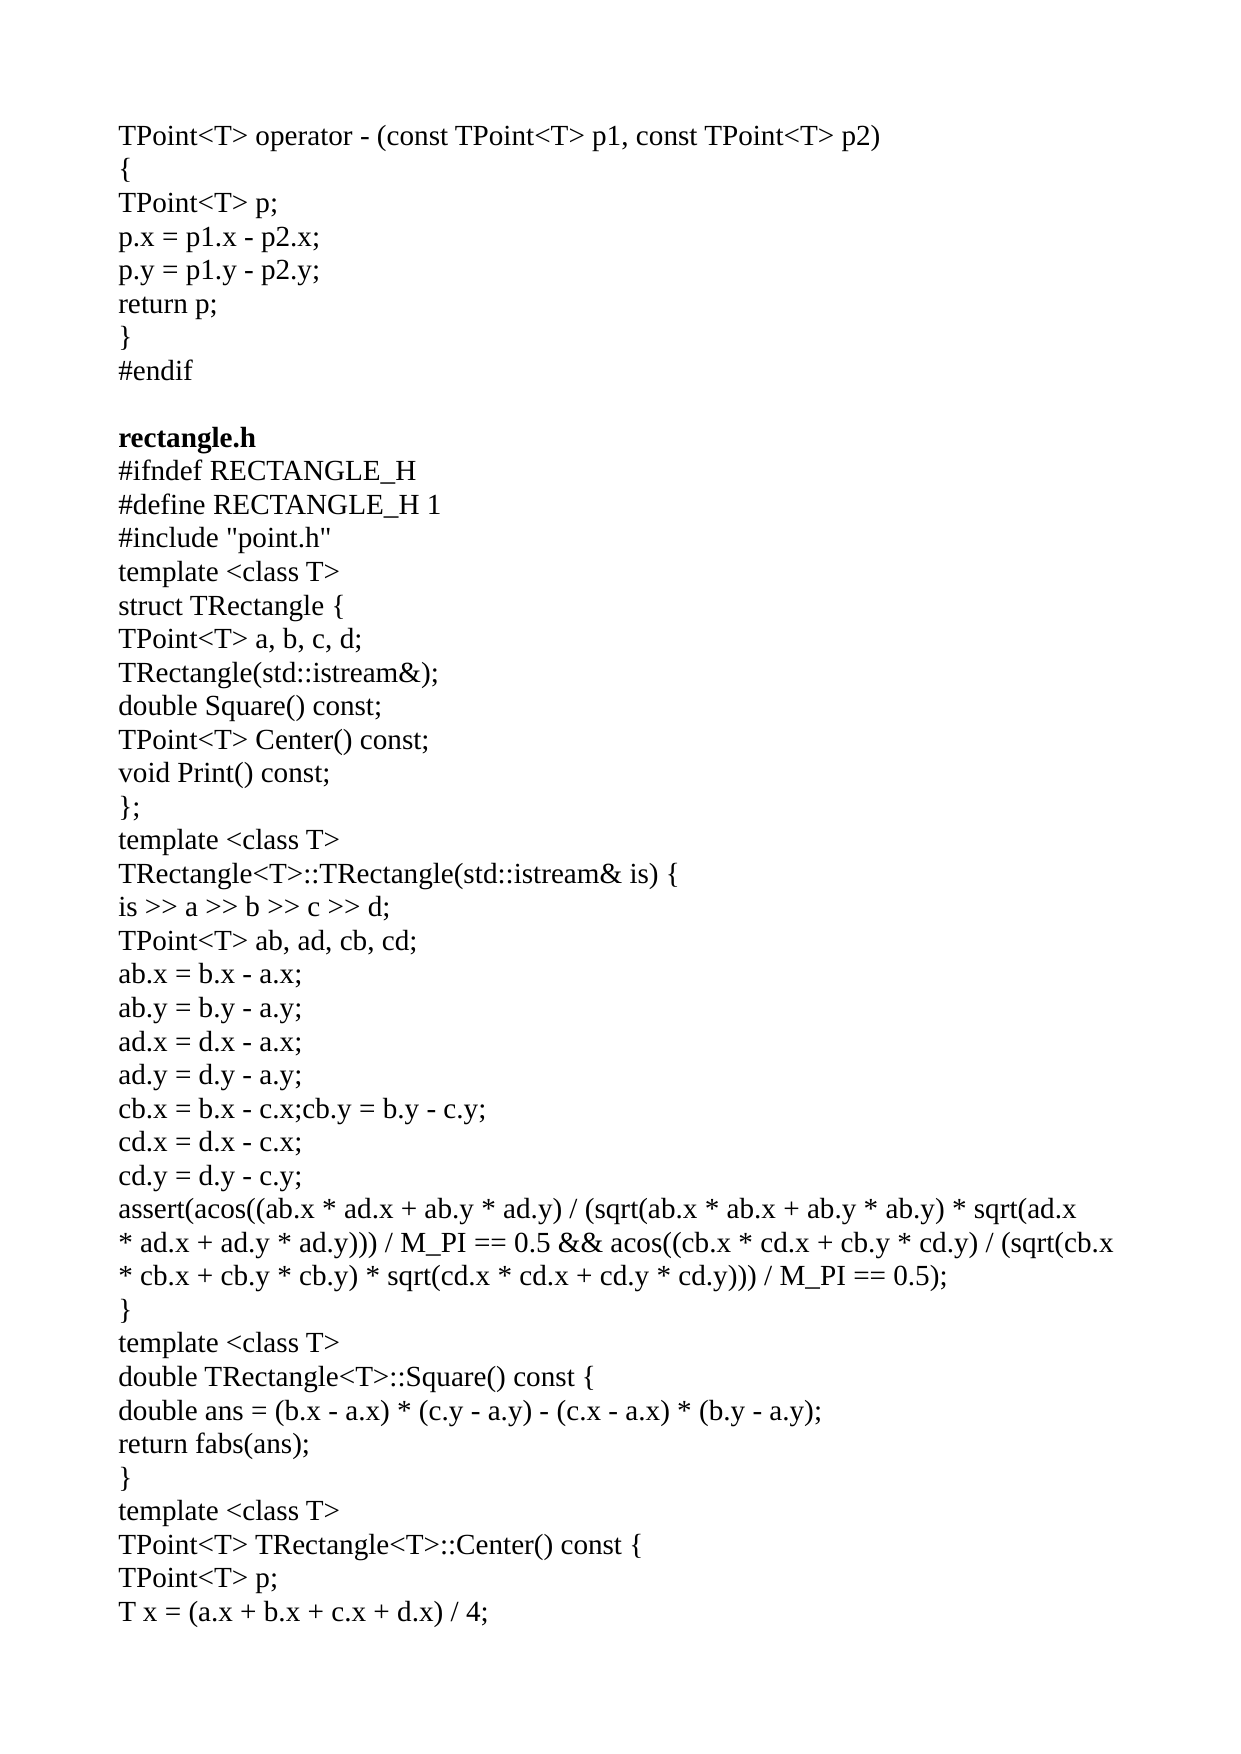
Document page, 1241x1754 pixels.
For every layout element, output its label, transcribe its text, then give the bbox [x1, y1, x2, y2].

text TPoint<T> p; [118, 1560, 1122, 1594]
text TPoint<T> operator - (const TPoint<T> p1, const TPoint<T> p2) [118, 118, 1122, 152]
text return fabs(ans); [118, 1426, 1122, 1460]
text template <class T> [118, 1326, 1122, 1359]
text }; [118, 789, 1122, 822]
text TPoint<T> Center() const; [118, 722, 1122, 755]
text * ad.x + ad.y * ad.y))) / M_PI == 0.5 && acos((cb.x * cd.x + cb.y * cd.y) / (sqrt(cb.x [118, 1225, 1122, 1258]
text template <class T> [118, 822, 1122, 856]
text cd.x = d.x - c.x; [118, 1124, 1122, 1158]
text TPoint<T> a, b, c, d; [118, 621, 1122, 655]
text TPoint<T> TRectangle<T>::Center() const { [118, 1527, 1122, 1560]
text } [118, 1292, 1122, 1326]
text double Square() const; [118, 688, 1122, 722]
text double TRectangle<T>::Square() const { [118, 1359, 1122, 1393]
text cb.x = b.x - c.x;cb.y = b.y - c.y; [118, 1091, 1122, 1124]
text TRectangle<T>::TRectangle(std::istream& is) { [118, 856, 1122, 889]
text assert(acos((ab.x * ad.x + ab.y * ad.y) / (sqrt(ab.x * ab.x + ab.y * ab.y) * sqrt(ad.x [118, 1191, 1122, 1225]
text #define RECTANGLE_H 1 [118, 487, 1122, 521]
text TPoint<T> ab, ad, cb, cd; [118, 923, 1122, 957]
text void Print() const; [118, 755, 1122, 789]
text } [118, 319, 1122, 353]
text return p; [118, 286, 1122, 319]
text #include "point.h" [118, 521, 1122, 554]
text * cb.x + cb.y * cb.y) * sqrt(cd.x * cd.x + cd.y * cd.y))) / M_PI == 0.5); [118, 1258, 1122, 1292]
text p.x = p1.x - p2.x; [118, 219, 1122, 252]
text template <class T> [118, 554, 1122, 588]
text rectangle.h [118, 420, 1122, 453]
text struct TRectangle { [118, 588, 1122, 621]
text #endif [118, 353, 1122, 386]
text is >> a >> b >> c >> d; [118, 889, 1122, 923]
text T x = (a.x + b.x + c.x + d.x) / 4; [118, 1594, 1122, 1627]
text #ifndef RECTANGLE_H [118, 453, 1122, 487]
text ad.x = d.x - a.x; [118, 1024, 1122, 1057]
text cd.y = d.y - c.y; [118, 1158, 1122, 1191]
text } [118, 1460, 1122, 1493]
text p.y = p1.y - p2.y; [118, 252, 1122, 286]
text TRectangle(std::istream&); [118, 655, 1122, 688]
text double ans = (b.x - a.x) * (c.y - a.y) - (c.x - a.x) * (b.y - a.y); [118, 1393, 1122, 1426]
text ad.y = d.y - a.y; [118, 1057, 1122, 1091]
text ab.y = b.y - a.y; [118, 990, 1122, 1024]
text ab.x = b.x - a.x; [118, 957, 1122, 990]
text { [118, 152, 1122, 185]
text TPoint<T> p; [118, 185, 1122, 219]
text template <class T> [118, 1493, 1122, 1527]
